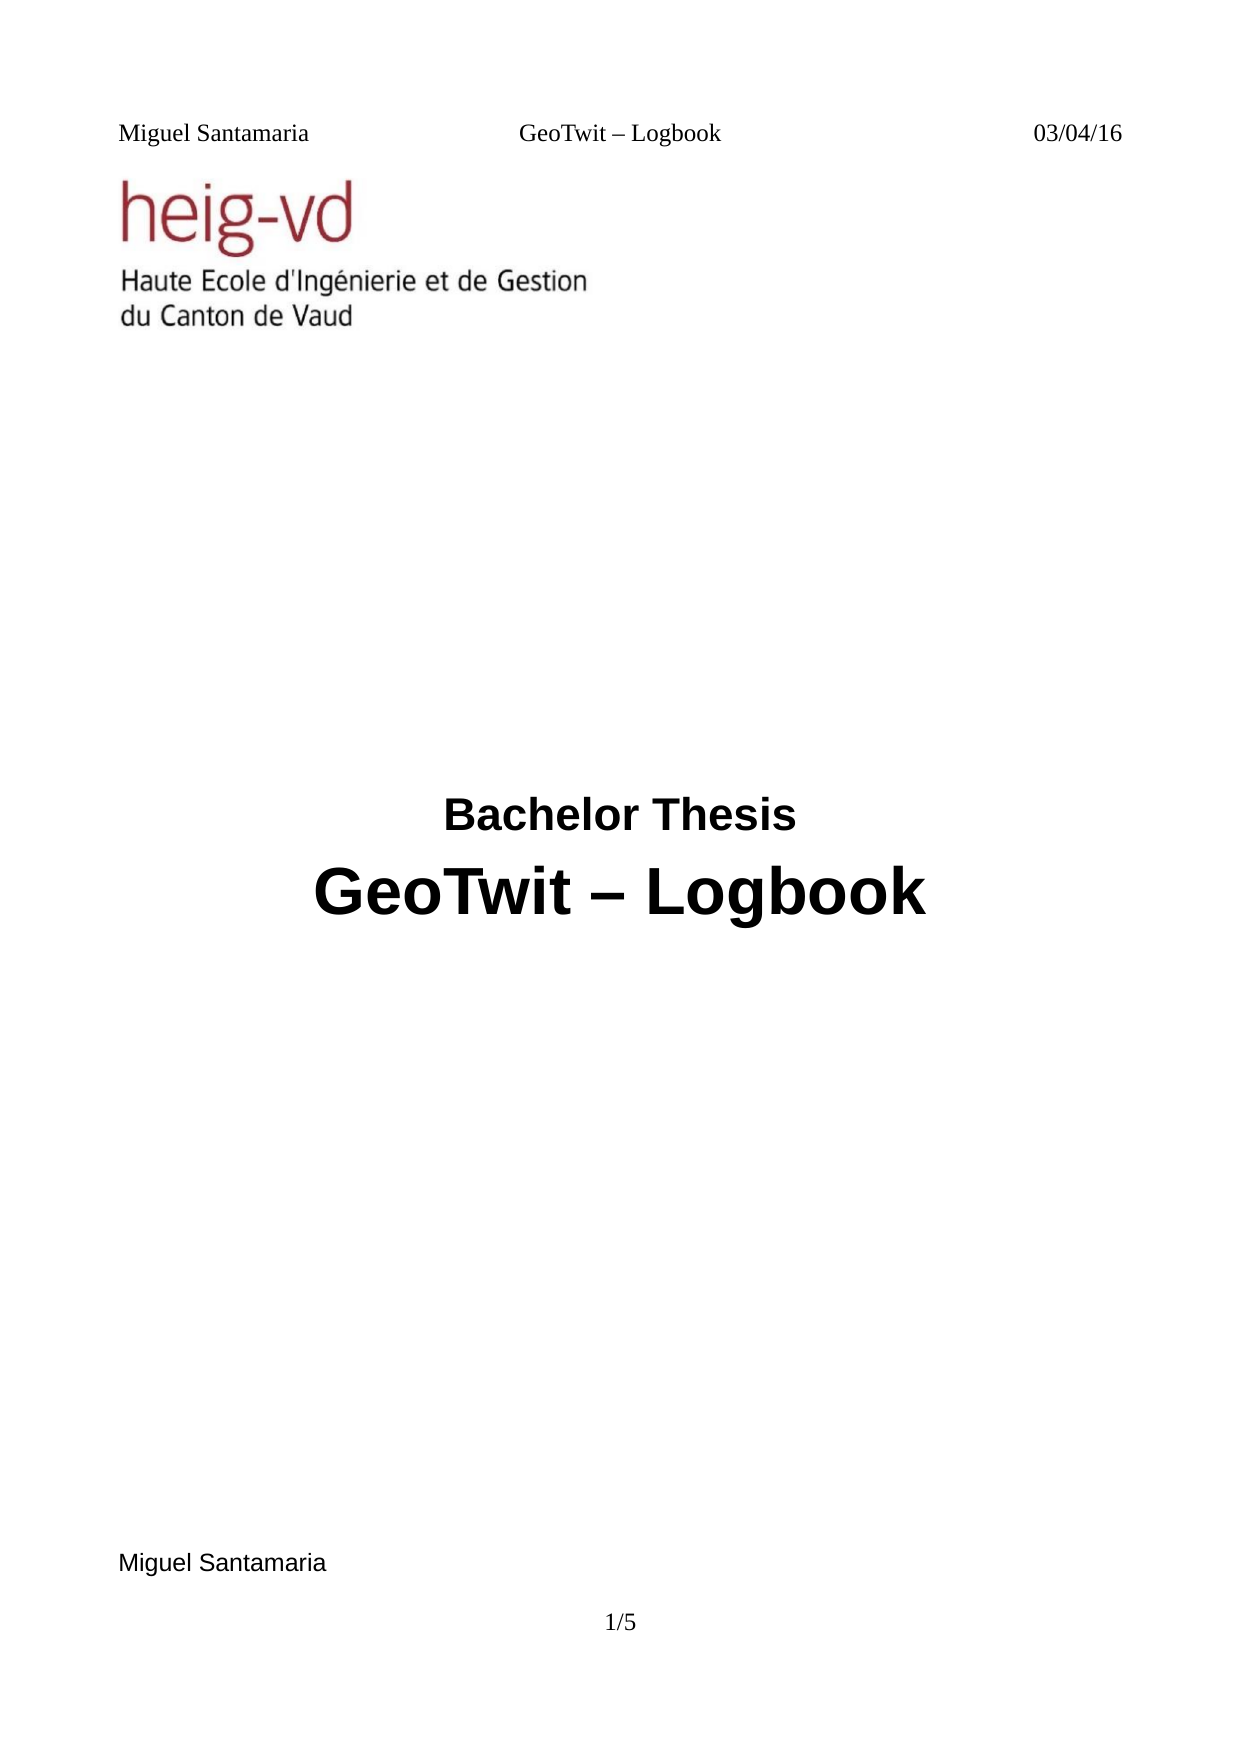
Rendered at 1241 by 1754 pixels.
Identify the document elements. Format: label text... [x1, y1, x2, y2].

title Bachelor Thesis [118, 787, 1122, 840]
text GeoTwit – Logbook [118, 852, 1122, 929]
picture [118, 176, 593, 331]
text Miguel Santamaria [118, 1548, 1122, 1576]
